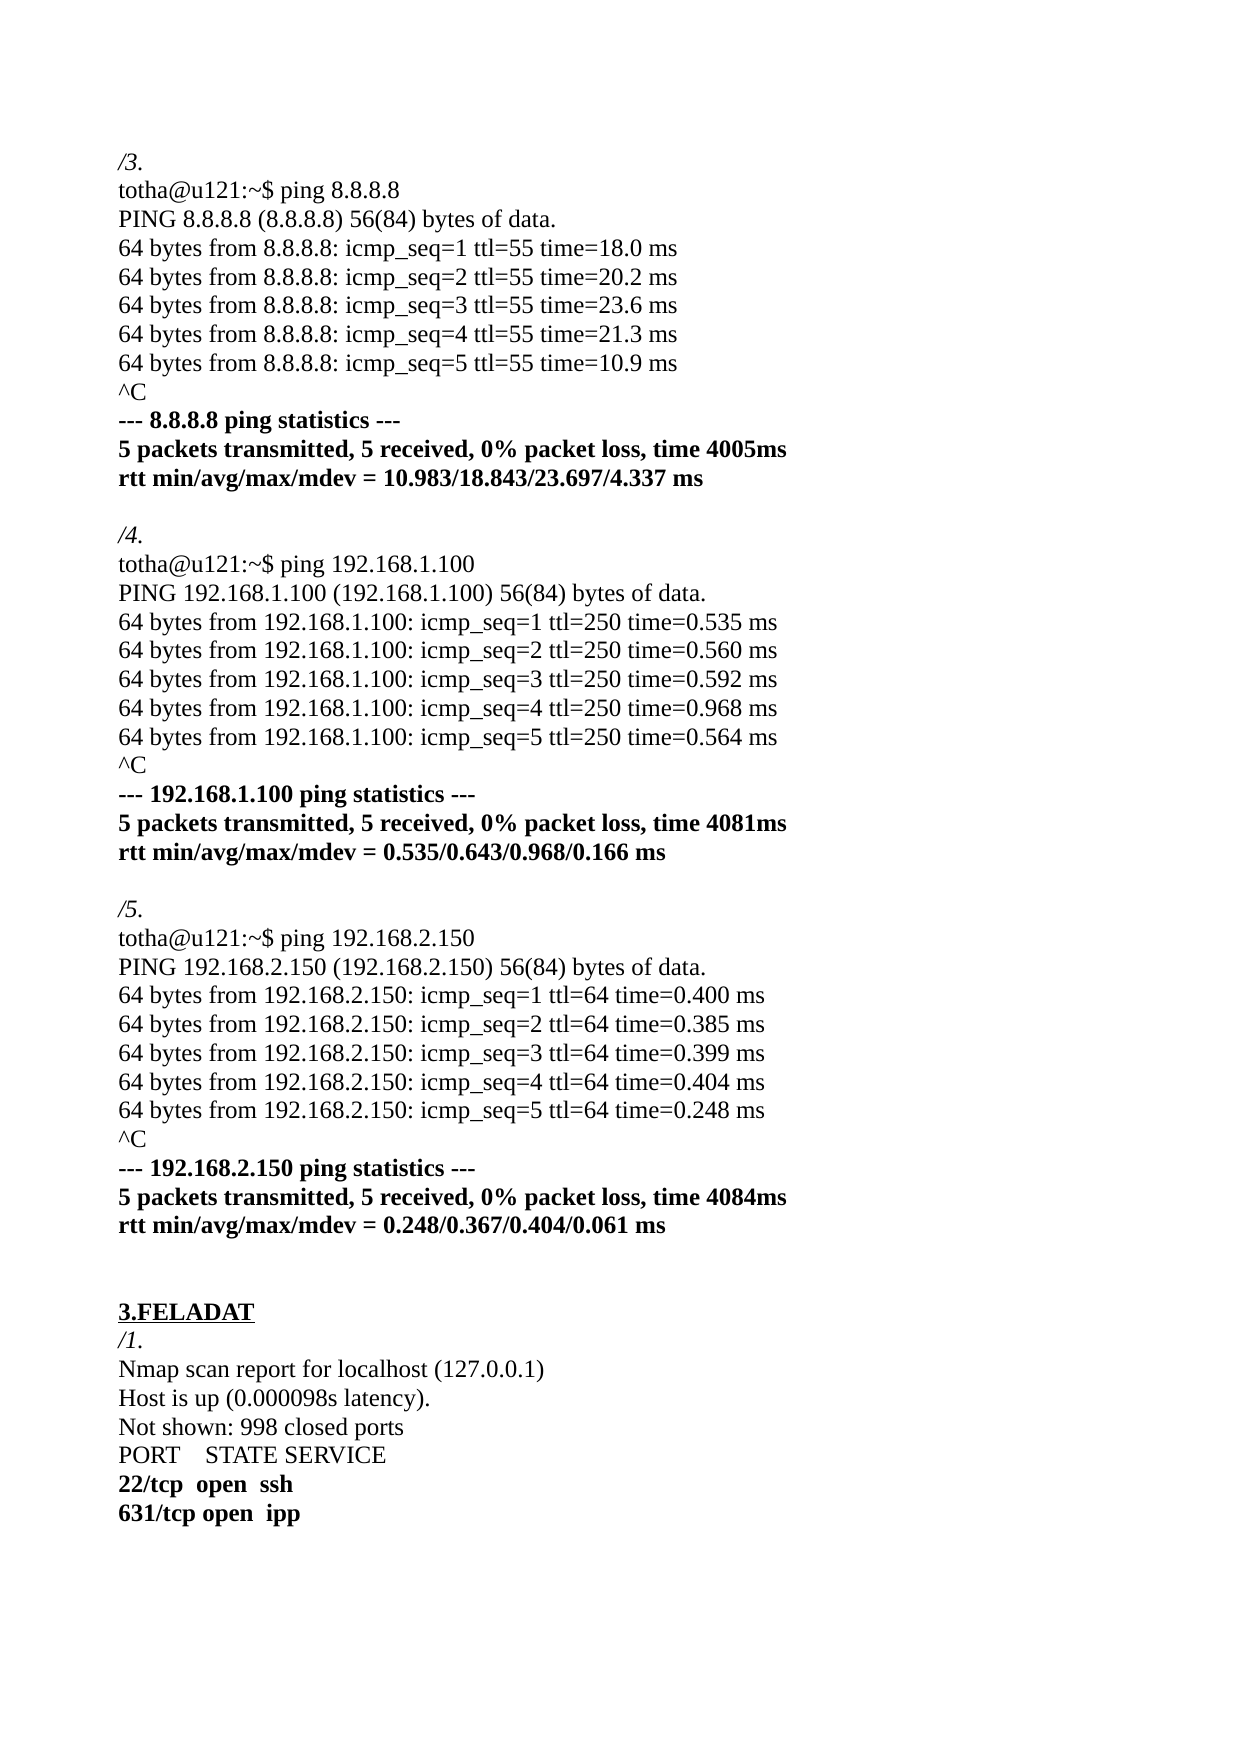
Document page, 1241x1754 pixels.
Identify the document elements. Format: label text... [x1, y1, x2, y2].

text /4. [118, 521, 1122, 549]
text 64 bytes from 192.168.2.150: icmp_seq=2 ttl=64 time=0.385 ms [118, 1009, 1122, 1038]
text PING 8.8.8.8 (8.8.8.8) 56(84) bytes of data. [118, 204, 1122, 233]
text Not shown: 998 closed ports [118, 1412, 1122, 1441]
text ^C [118, 377, 1122, 406]
text totha@u121:~$ ping 192.168.1.100 [118, 549, 1122, 578]
text 64 bytes from 192.168.1.100: icmp_seq=1 ttl=250 time=0.535 ms [118, 607, 1122, 636]
text ^C [118, 751, 1122, 779]
text 64 bytes from 192.168.1.100: icmp_seq=4 ttl=250 time=0.968 ms [118, 693, 1122, 722]
text 64 bytes from 192.168.1.100: icmp_seq=5 ttl=250 time=0.564 ms [118, 722, 1122, 751]
text 64 bytes from 192.168.2.150: icmp_seq=4 ttl=64 time=0.404 ms [118, 1067, 1122, 1096]
text 64 bytes from 192.168.2.150: icmp_seq=3 ttl=64 time=0.399 ms [118, 1038, 1122, 1067]
text 64 bytes from 8.8.8.8: icmp_seq=1 ttl=55 time=18.0 ms [118, 233, 1122, 262]
text /3. [118, 147, 1122, 176]
text /5. [118, 894, 1122, 923]
text 5 packets transmitted, 5 received, 0% packet loss, time 4005ms [118, 434, 1122, 463]
text Host is up (0.000098s latency). [118, 1383, 1122, 1412]
text 64 bytes from 192.168.1.100: icmp_seq=2 ttl=250 time=0.560 ms [118, 636, 1122, 664]
text 64 bytes from 192.168.2.150: icmp_seq=1 ttl=64 time=0.400 ms [118, 981, 1122, 1009]
text 22/tcp open ssh [118, 1469, 1122, 1498]
text rtt min/avg/max/mdev = 0.535/0.643/0.968/0.166 ms [118, 837, 1122, 866]
text 64 bytes from 8.8.8.8: icmp_seq=4 ttl=55 time=21.3 ms [118, 319, 1122, 348]
text totha@u121:~$ ping 8.8.8.8 [118, 176, 1122, 204]
text 64 bytes from 8.8.8.8: icmp_seq=3 ttl=55 time=23.6 ms [118, 291, 1122, 319]
text 631/tcp open ipp [118, 1498, 1122, 1527]
text 3.FELADAT [118, 1297, 1122, 1326]
text 5 packets transmitted, 5 received, 0% packet loss, time 4081ms [118, 808, 1122, 837]
text PING 192.168.2.150 (192.168.2.150) 56(84) bytes of data. [118, 952, 1122, 981]
text Nmap scan report for localhost (127.0.0.1) [118, 1354, 1122, 1383]
text 64 bytes from 192.168.2.150: icmp_seq=5 ttl=64 time=0.248 ms [118, 1096, 1122, 1124]
text PING 192.168.1.100 (192.168.1.100) 56(84) bytes of data. [118, 578, 1122, 607]
text 5 packets transmitted, 5 received, 0% packet loss, time 4084ms [118, 1182, 1122, 1211]
text 64 bytes from 8.8.8.8: icmp_seq=5 ttl=55 time=10.9 ms [118, 348, 1122, 377]
text 64 bytes from 192.168.1.100: icmp_seq=3 ttl=250 time=0.592 ms [118, 664, 1122, 693]
text totha@u121:~$ ping 192.168.2.150 [118, 923, 1122, 952]
text rtt min/avg/max/mdev = 10.983/18.843/23.697/4.337 ms [118, 463, 1122, 492]
text --- 192.168.1.100 ping statistics --- [118, 779, 1122, 808]
text --- 8.8.8.8 ping statistics --- [118, 406, 1122, 434]
text 64 bytes from 8.8.8.8: icmp_seq=2 ttl=55 time=20.2 ms [118, 262, 1122, 291]
text rtt min/avg/max/mdev = 0.248/0.367/0.404/0.061 ms [118, 1211, 1122, 1239]
text /1. [118, 1326, 1122, 1354]
text PORT STATE SERVICE [118, 1441, 1122, 1469]
text --- 192.168.2.150 ping statistics --- [118, 1153, 1122, 1182]
text ^C [118, 1124, 1122, 1153]
